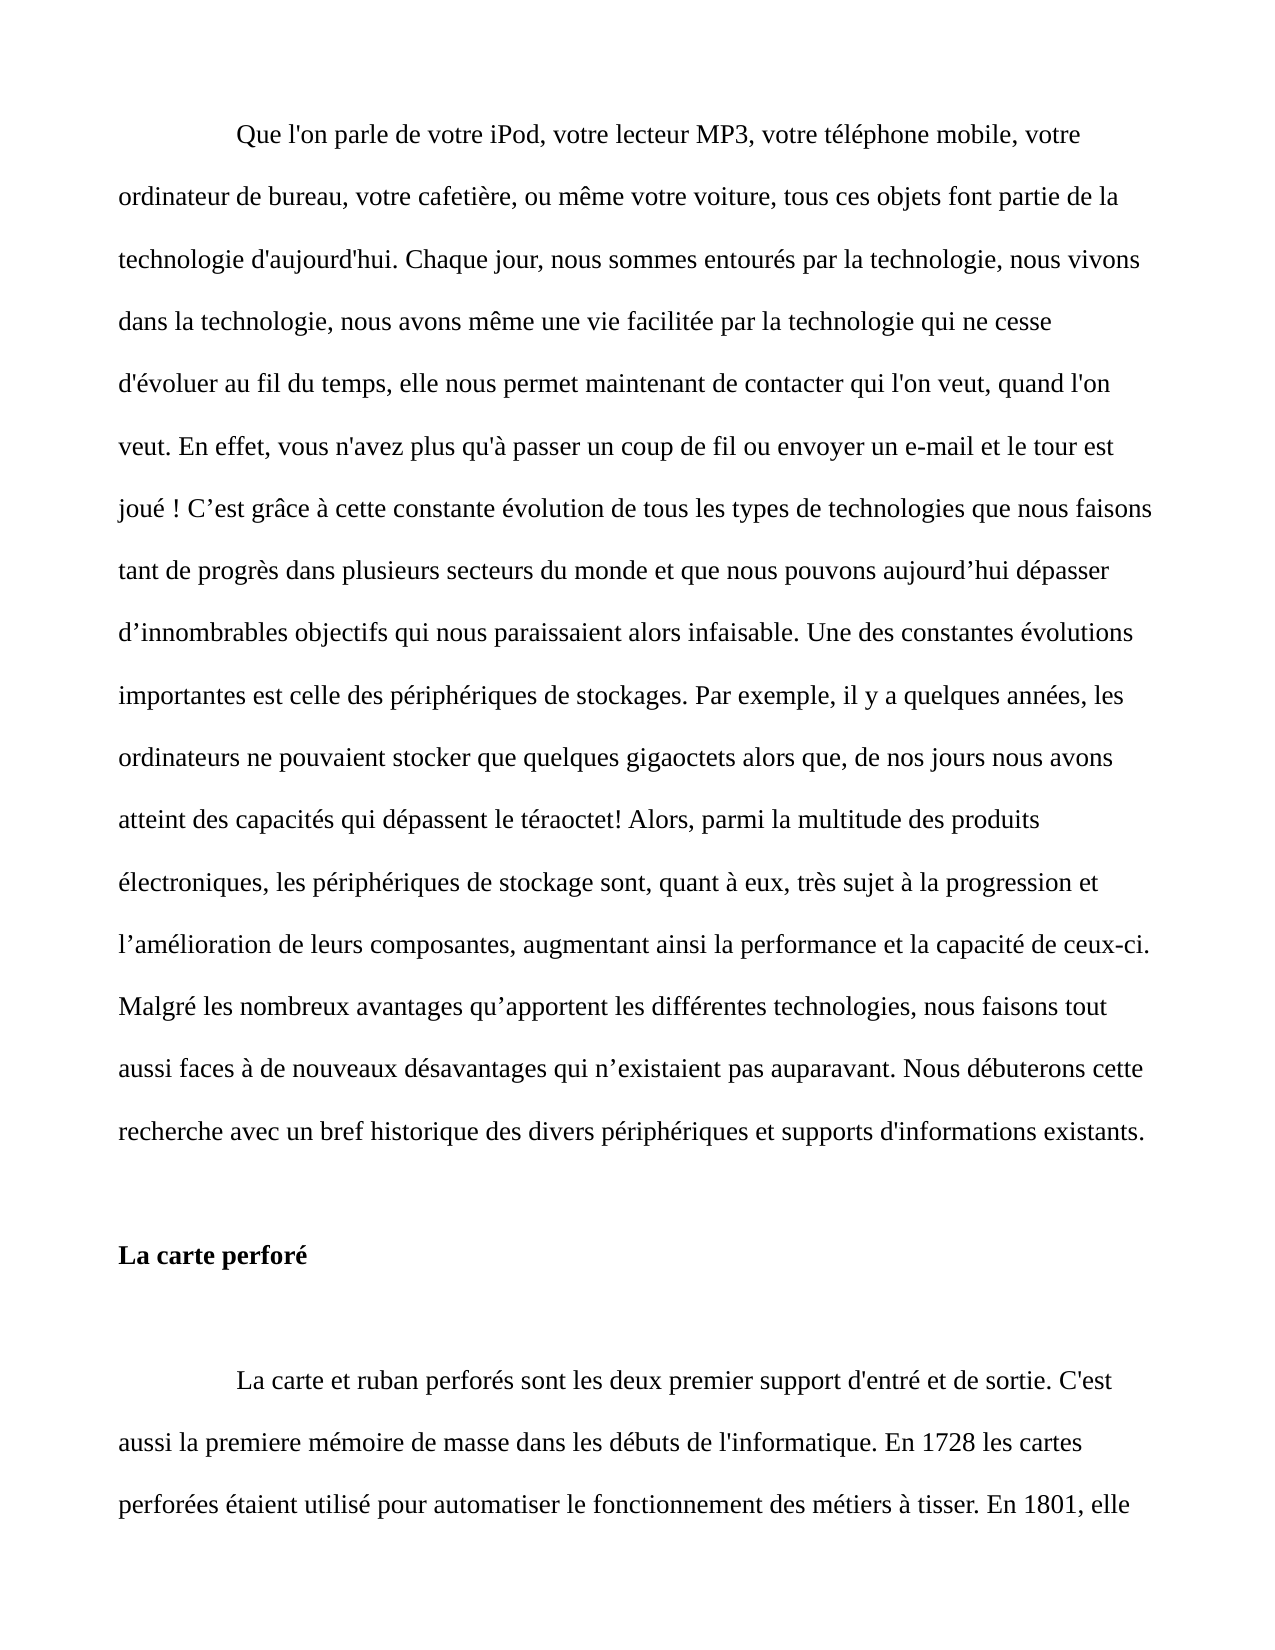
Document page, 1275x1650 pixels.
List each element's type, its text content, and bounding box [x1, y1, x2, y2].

text Que l'on parle de votre iPod, votre lecteur MP3, votre téléphone mobile, votre ordinateur de bureau, votre cafetière, ou même votre voiture, tous ces objets font partie de la technologie d'aujourd'hui. Chaque jour, nous sommes entourés par la technologie, nous vivons dans la technologie, nous avons même une vie facilitée par la technologie qui ne cesse d'évoluer au fil du temps, elle nous permet maintenant de contacter qui l'on veut, quand l'on veut. En effet, vous n'avez plus qu'à passer un coup de fil ou envoyer un e-mail et le tour est joué ! C’est grâce à cette constante évolution de tous les types de technologies que nous faisons tant de progrès dans plusieurs secteurs du monde et que nous pouvons aujourd’hui dépasser d’innombrables objectifs qui nous paraissaient alors infaisable. Une des constantes évolutions importantes est celle des périphériques de stockages. Par exemple, il y a quelques années, les ordinateurs ne pouvaient stocker que quelques gigaoctets alors que, de nos jours nous avons atteint des capacités qui dépassent le téraoctet! Alors, parmi la multitude des produits électroniques, les périphériques de stockage sont, quant à eux, très sujet à la progression et l’amélioration de leurs composantes, augmentant ainsi la performance et la capacité de ceux-ci. Malgré les nombreux avantages qu’apportent les différentes technologies, nous faisons tout aussi faces à de nouveaux désavantages qui n’existaient pas auparavant. Nous débuterons cette recherche avec un bref historique des divers périphériques et supports d'informations existants. [118, 118, 1157, 1146]
text La carte et ruban perforés sont les deux premier support d'entré et de sortie. C'est aussi la premiere mémoire de masse dans les débuts de l'informatique. En 1728 les cartes perforées étaient utilisé pour automatiser le fonctionnement des métiers à tisser. En 1801, elle [118, 1364, 1157, 1520]
text La carte perforé [118, 1239, 1157, 1271]
